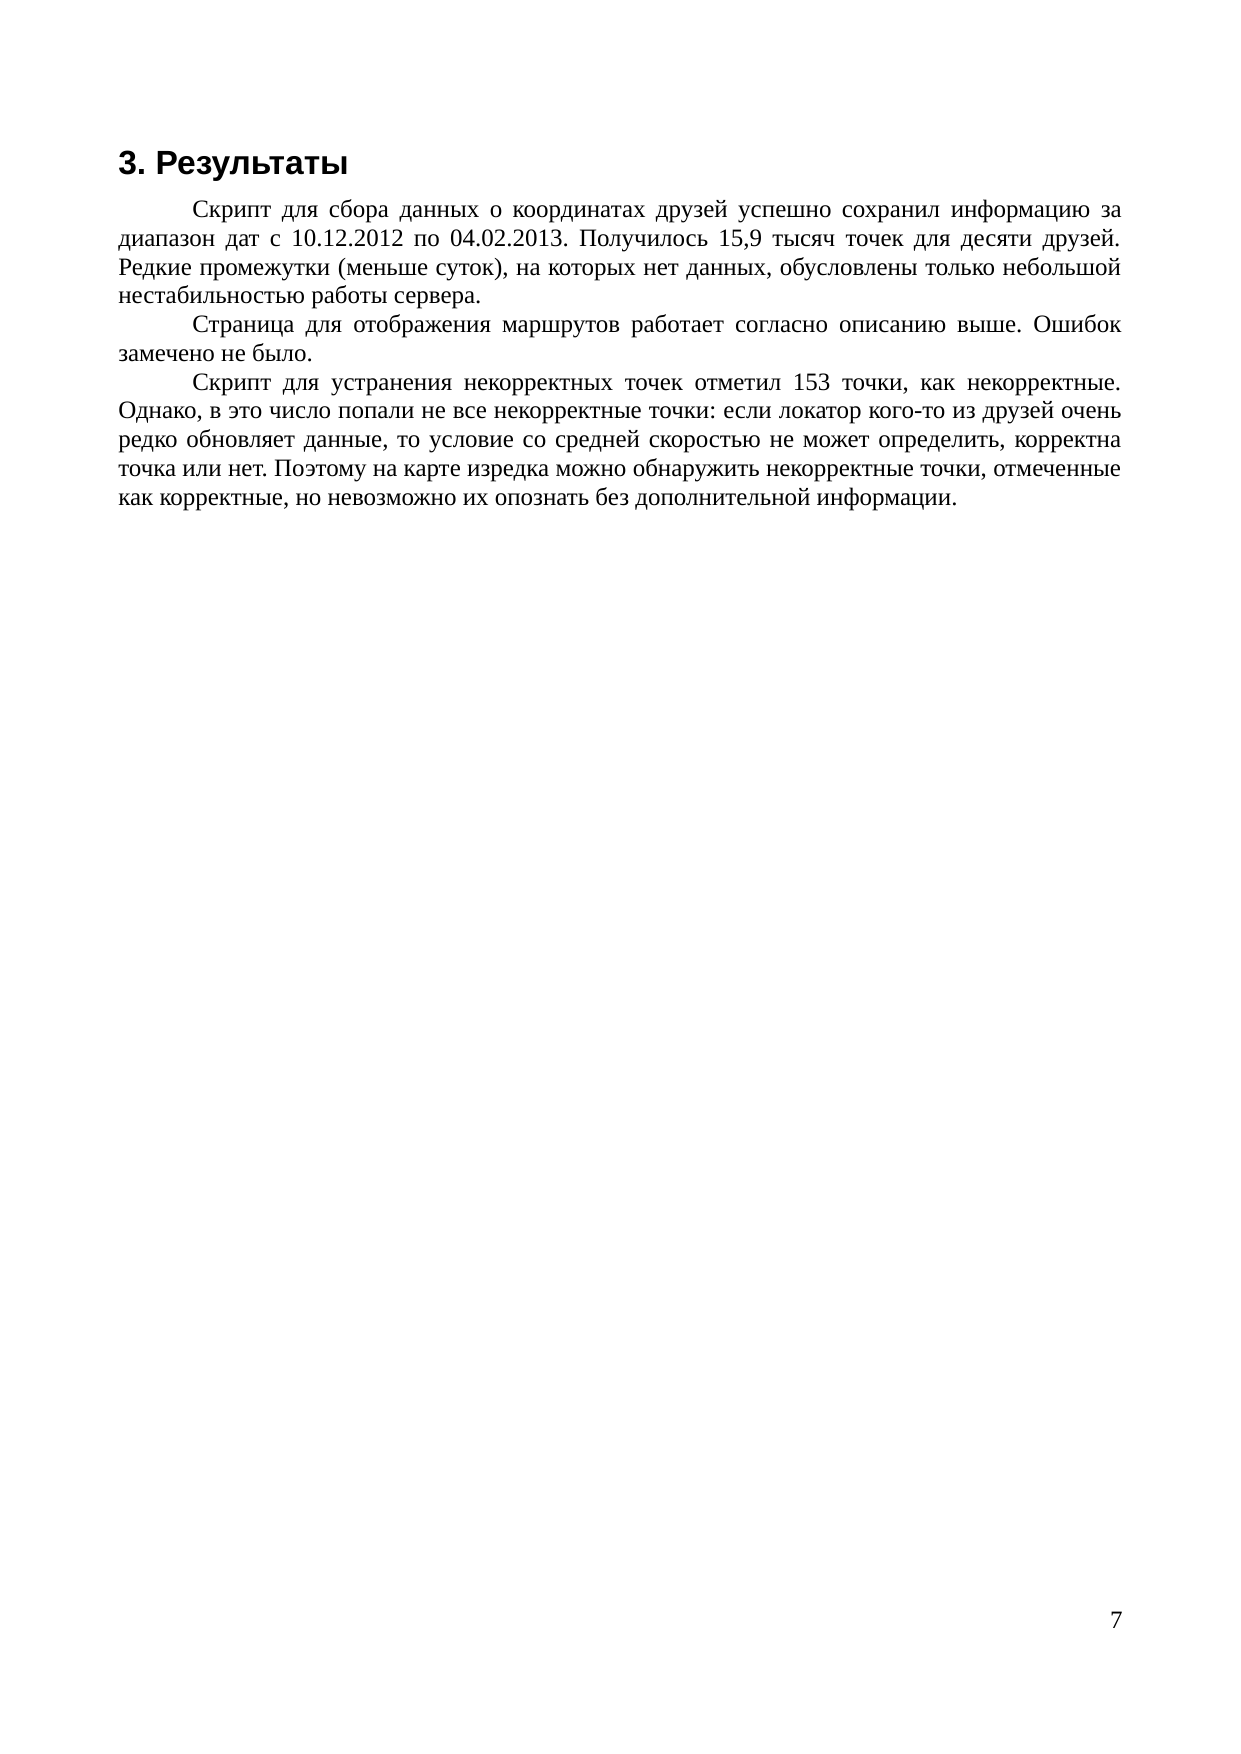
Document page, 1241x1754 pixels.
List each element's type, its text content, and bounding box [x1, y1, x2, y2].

text Скрипт для сбора данных о координатах друзей успешно сохранил информацию за диапазон дат с 10.12.2012 по 04.02.2013. Получилось 15,9 тысяч точек для десяти друзей. Редкие промежутки (меньше суток), на которых нет данных, обусловлены только небольшой нестабильностью работы сервера. [118, 194, 1122, 309]
subtitle 3. Результаты [118, 143, 1122, 182]
text Скрипт для устранения некорректных точек отметил 153 точки, как некорректные. Однако, в это число попали не все некорректные точки: если локатор кого-то из друзей очень редко обновляет данные, то условие со средней скоростью не может определить, корректна точка или нет. Поэтому на карте изредка можно обнаружить некорректные точки, отмеченные как корректные, но невозможно их опознать без дополнительной информации. [118, 367, 1122, 511]
text Страница для отображения маршрутов работает согласно описанию выше. Ошибок замечено не было. [118, 309, 1122, 367]
